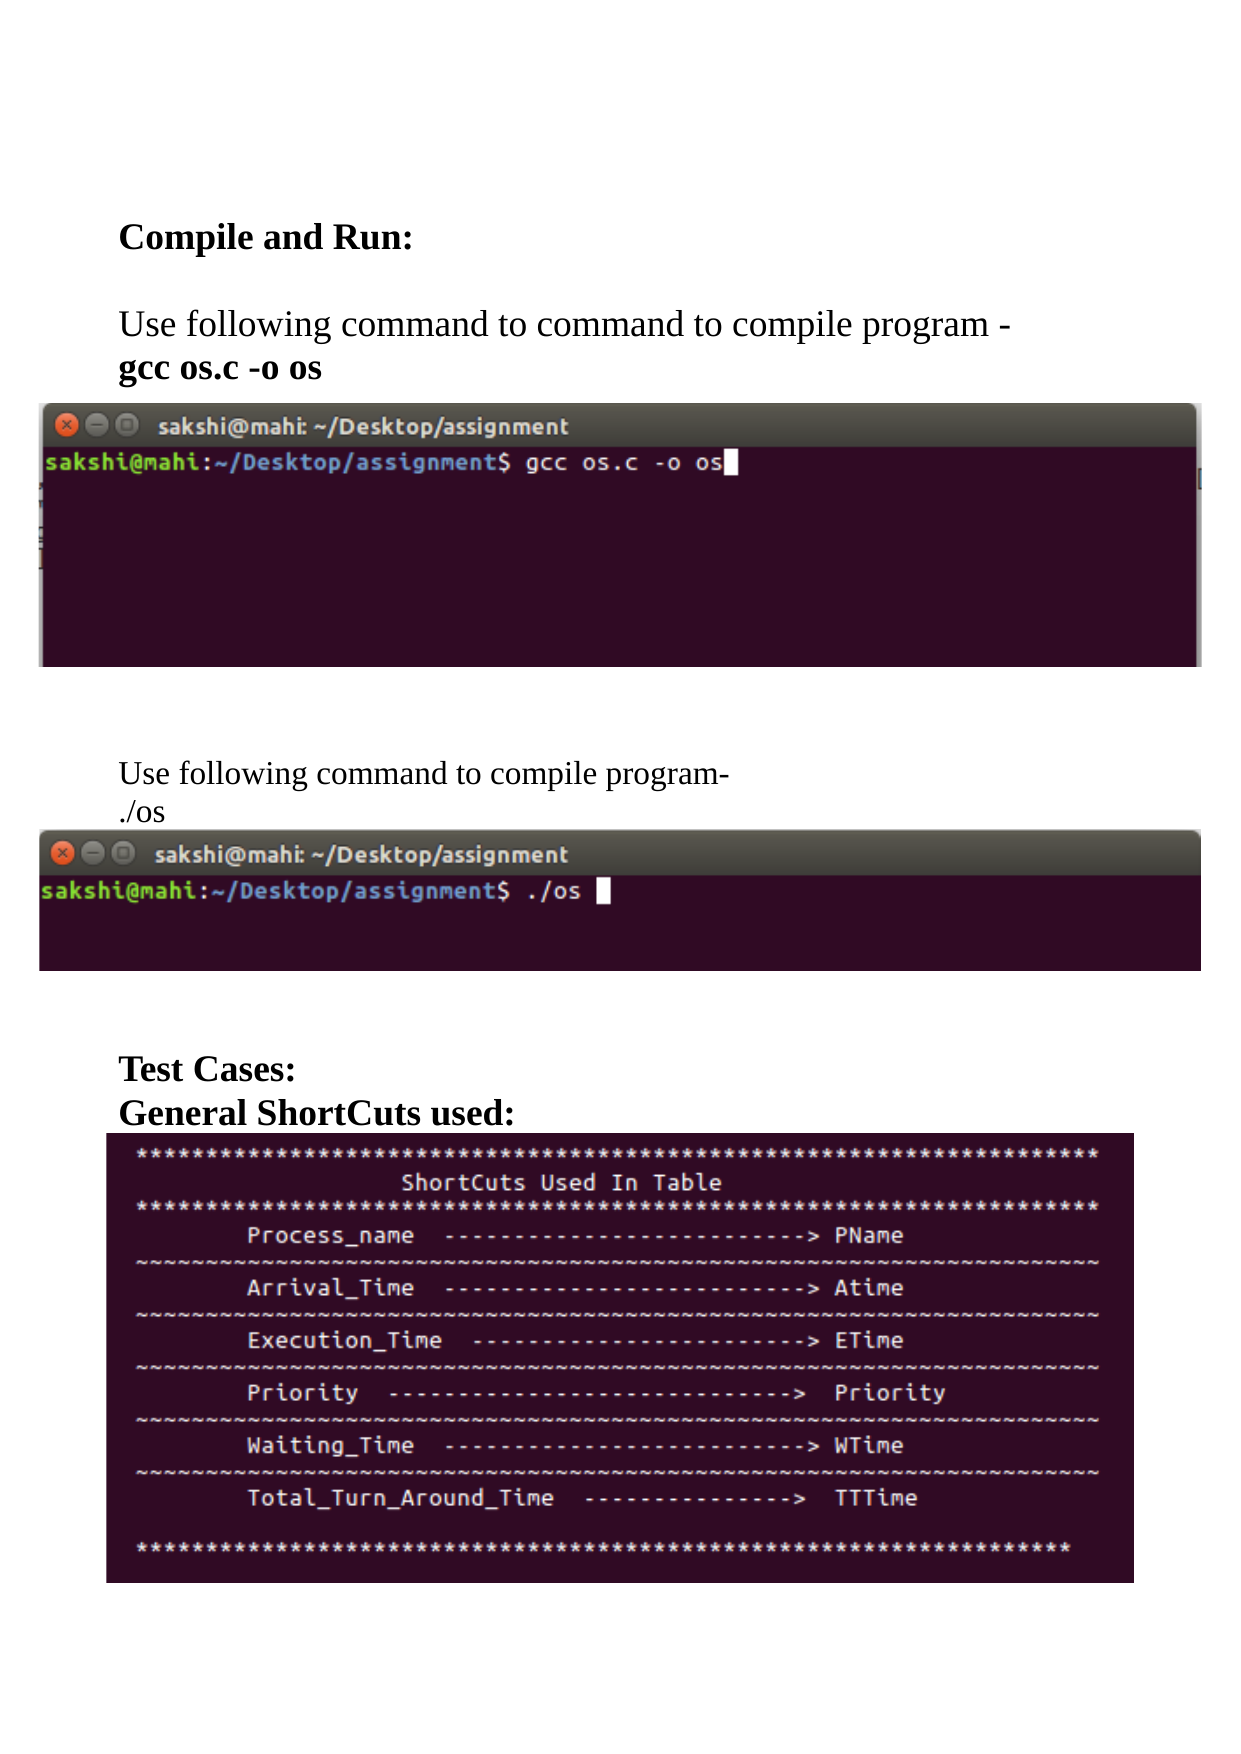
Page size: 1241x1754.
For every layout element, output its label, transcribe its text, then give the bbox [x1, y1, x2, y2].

text Test Cases: [118, 1047, 1122, 1090]
text Use following command to command to compile program - [118, 301, 1122, 344]
picture [38, 403, 1202, 667]
text gcc os.c -o os [118, 344, 1122, 387]
picture [106, 1133, 1134, 1583]
picture [39, 829, 1201, 971]
text Compile and Run: [118, 215, 1122, 258]
text Use following command to compile program- [118, 753, 1122, 791]
text General ShortCuts used: [118, 1090, 1122, 1133]
text ./os [118, 791, 1122, 829]
